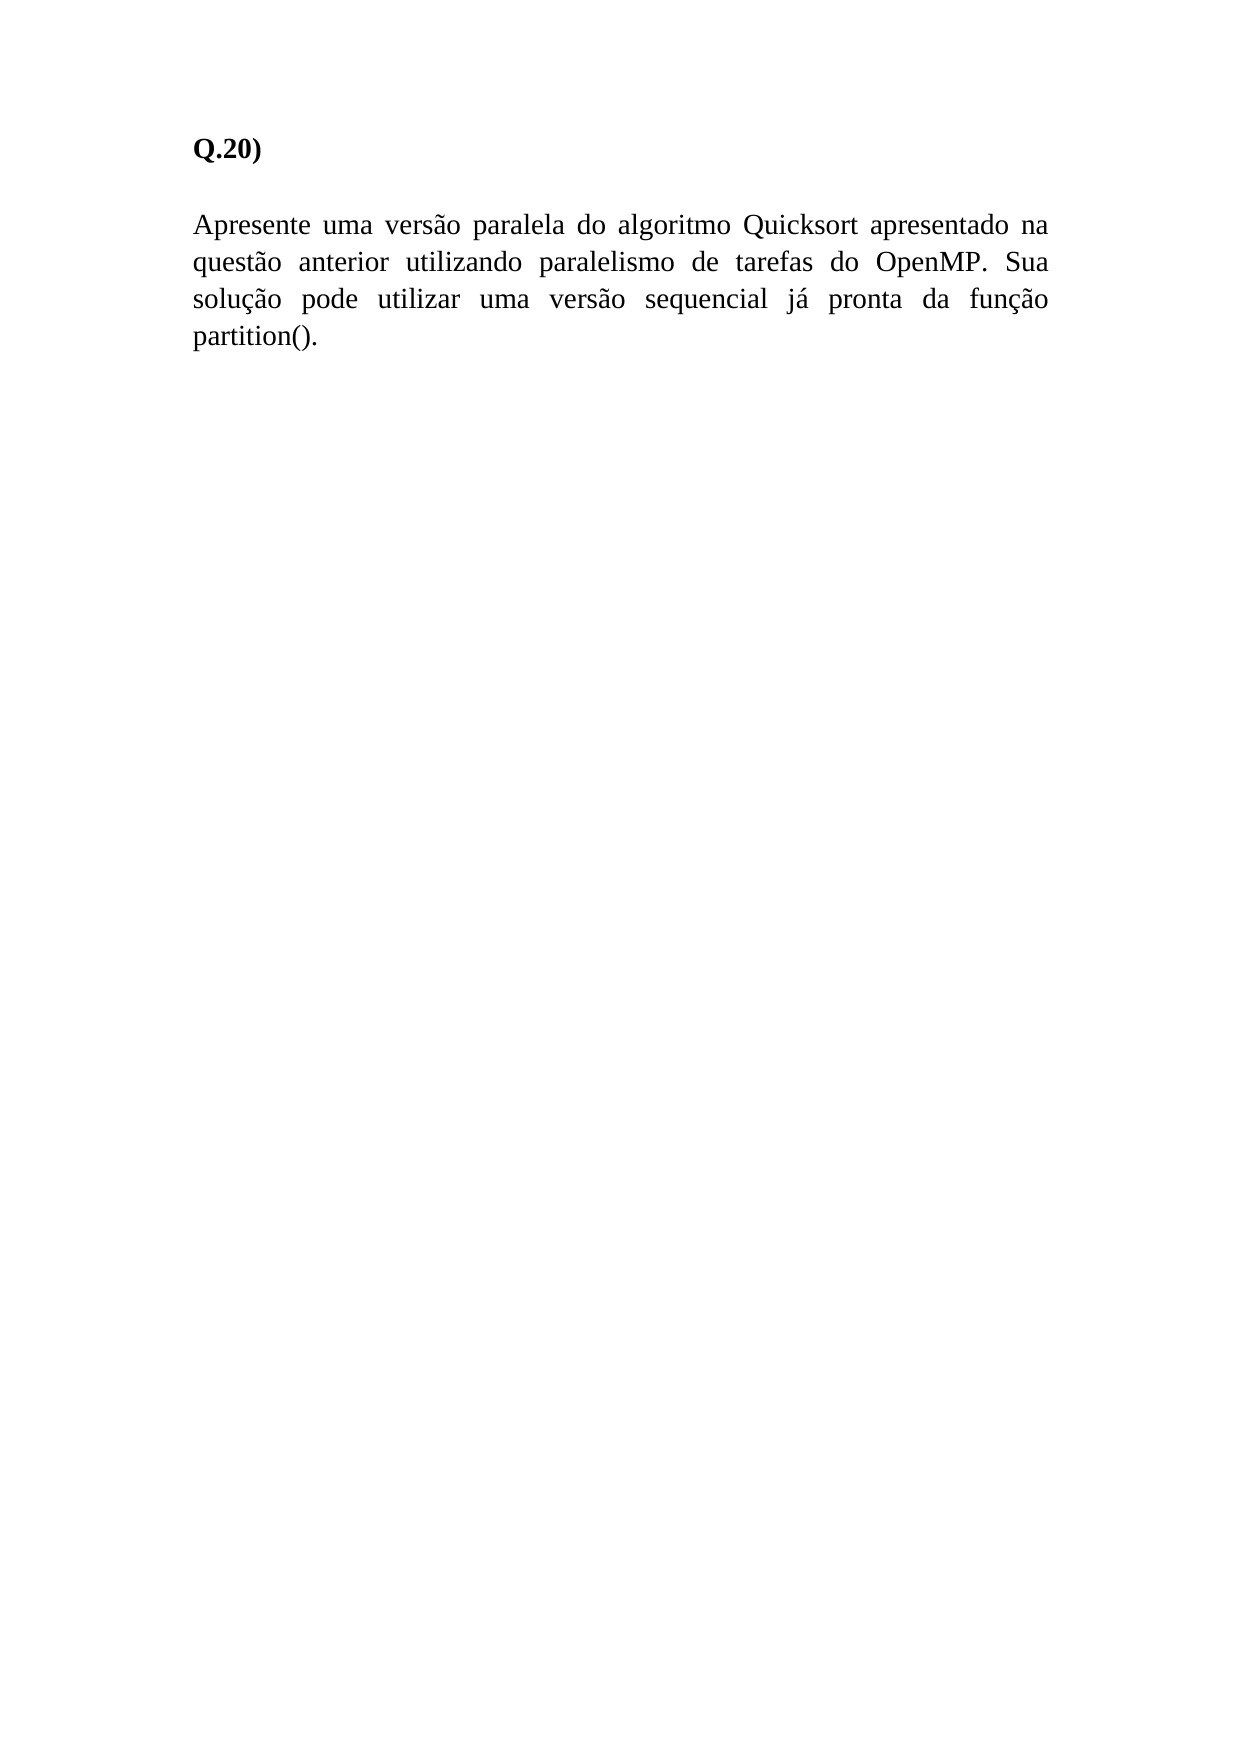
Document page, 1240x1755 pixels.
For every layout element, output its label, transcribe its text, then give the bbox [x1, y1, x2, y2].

text Apresente uma versão paralela do algoritmo Quicksort apresentado na questão anterior utilizando paralelismo de tarefas do OpenMP. Sua solução pode utilizar uma versão sequencial já pronta da função partition(). [193, 207, 1049, 351]
text Q.20) [193, 131, 1049, 164]
